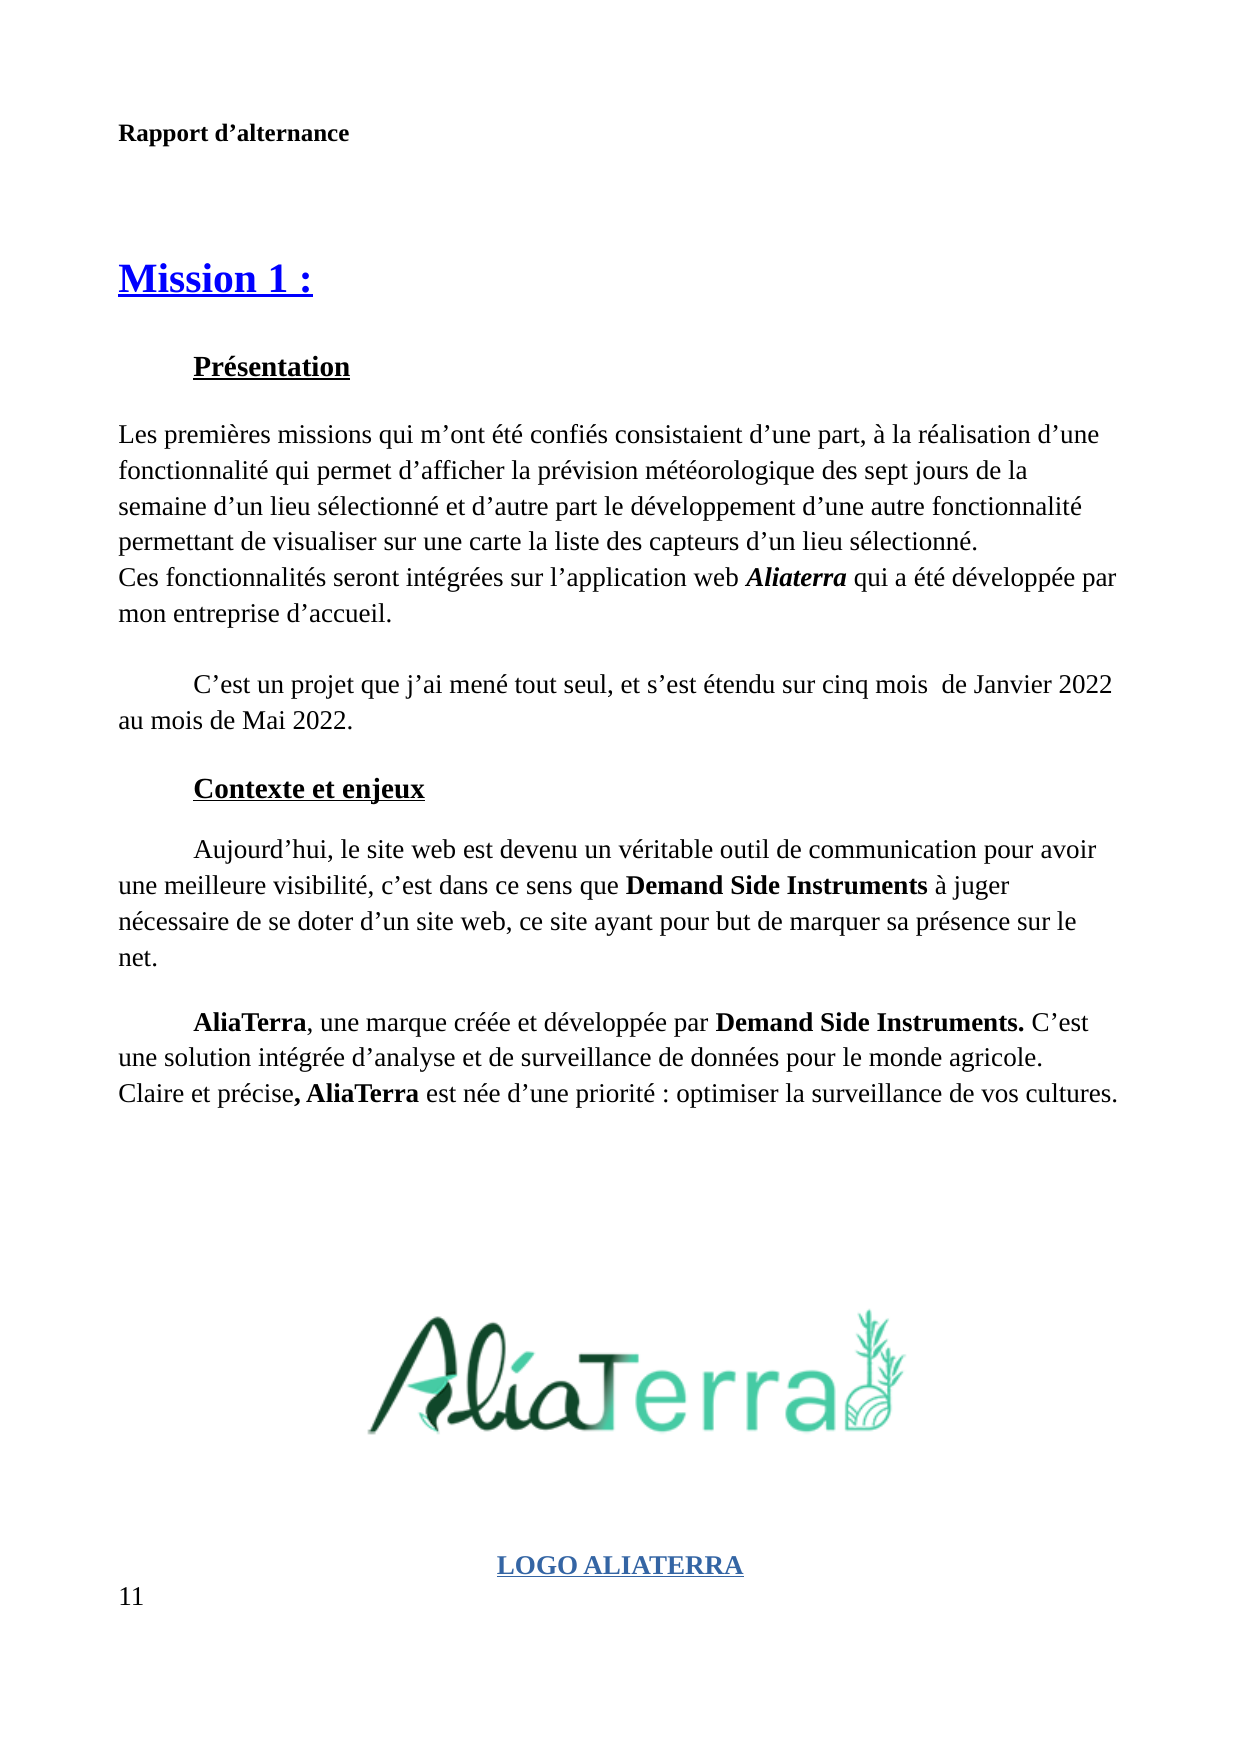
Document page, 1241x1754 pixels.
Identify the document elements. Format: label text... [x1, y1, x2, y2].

text Contexte et enjeux [118, 771, 1122, 804]
picture [282, 1237, 958, 1535]
text Mission 1 : [118, 253, 1122, 301]
text LOGO ALIATERRA [118, 1549, 1122, 1580]
text AliaTerra, une marque créée et développée par Demand Side Instruments. C’est une solution intégrée d’analyse et de surveillance de données pour le monde agricole. [118, 1006, 1122, 1072]
text C’est un projet que j’ai mené tout seul, et s’est étendu sur cinq mois de Janvier 2022 au mois de Mai 2022. [118, 668, 1122, 735]
text Présentation [118, 349, 1122, 382]
text Ces fonctionnalités seront intégrées sur l’application web Aliaterra qui a été développée par mon entreprise d’accueil. [118, 561, 1122, 628]
text Claire et précise, AliaTerra est née d’une priorité : optimiser la surveillance de vos cultures. [118, 1077, 1122, 1108]
text Aujourd’hui, le site web est devenu un véritable outil de communication pour avoir une meilleure visibilité, c’est dans ce sens que Demand Side Instruments à juger nécessaire de se doter d’un site web, ce site ayant pour but de marquer sa présence sur le net. [118, 833, 1122, 972]
text Les premières missions qui m’ont été confiés consistaient d’une part, à la réalisation d’une fonctionnalité qui permet d’afficher la prévision météorologique des sept jours de la semaine d’un lieu sélectionné et d’autre part le développement d’une autre fonctionnalité permettant de visualiser sur une carte la liste des capteurs d’un lieu sélectionné. [118, 418, 1122, 556]
text 11 [118, 1580, 1122, 1611]
